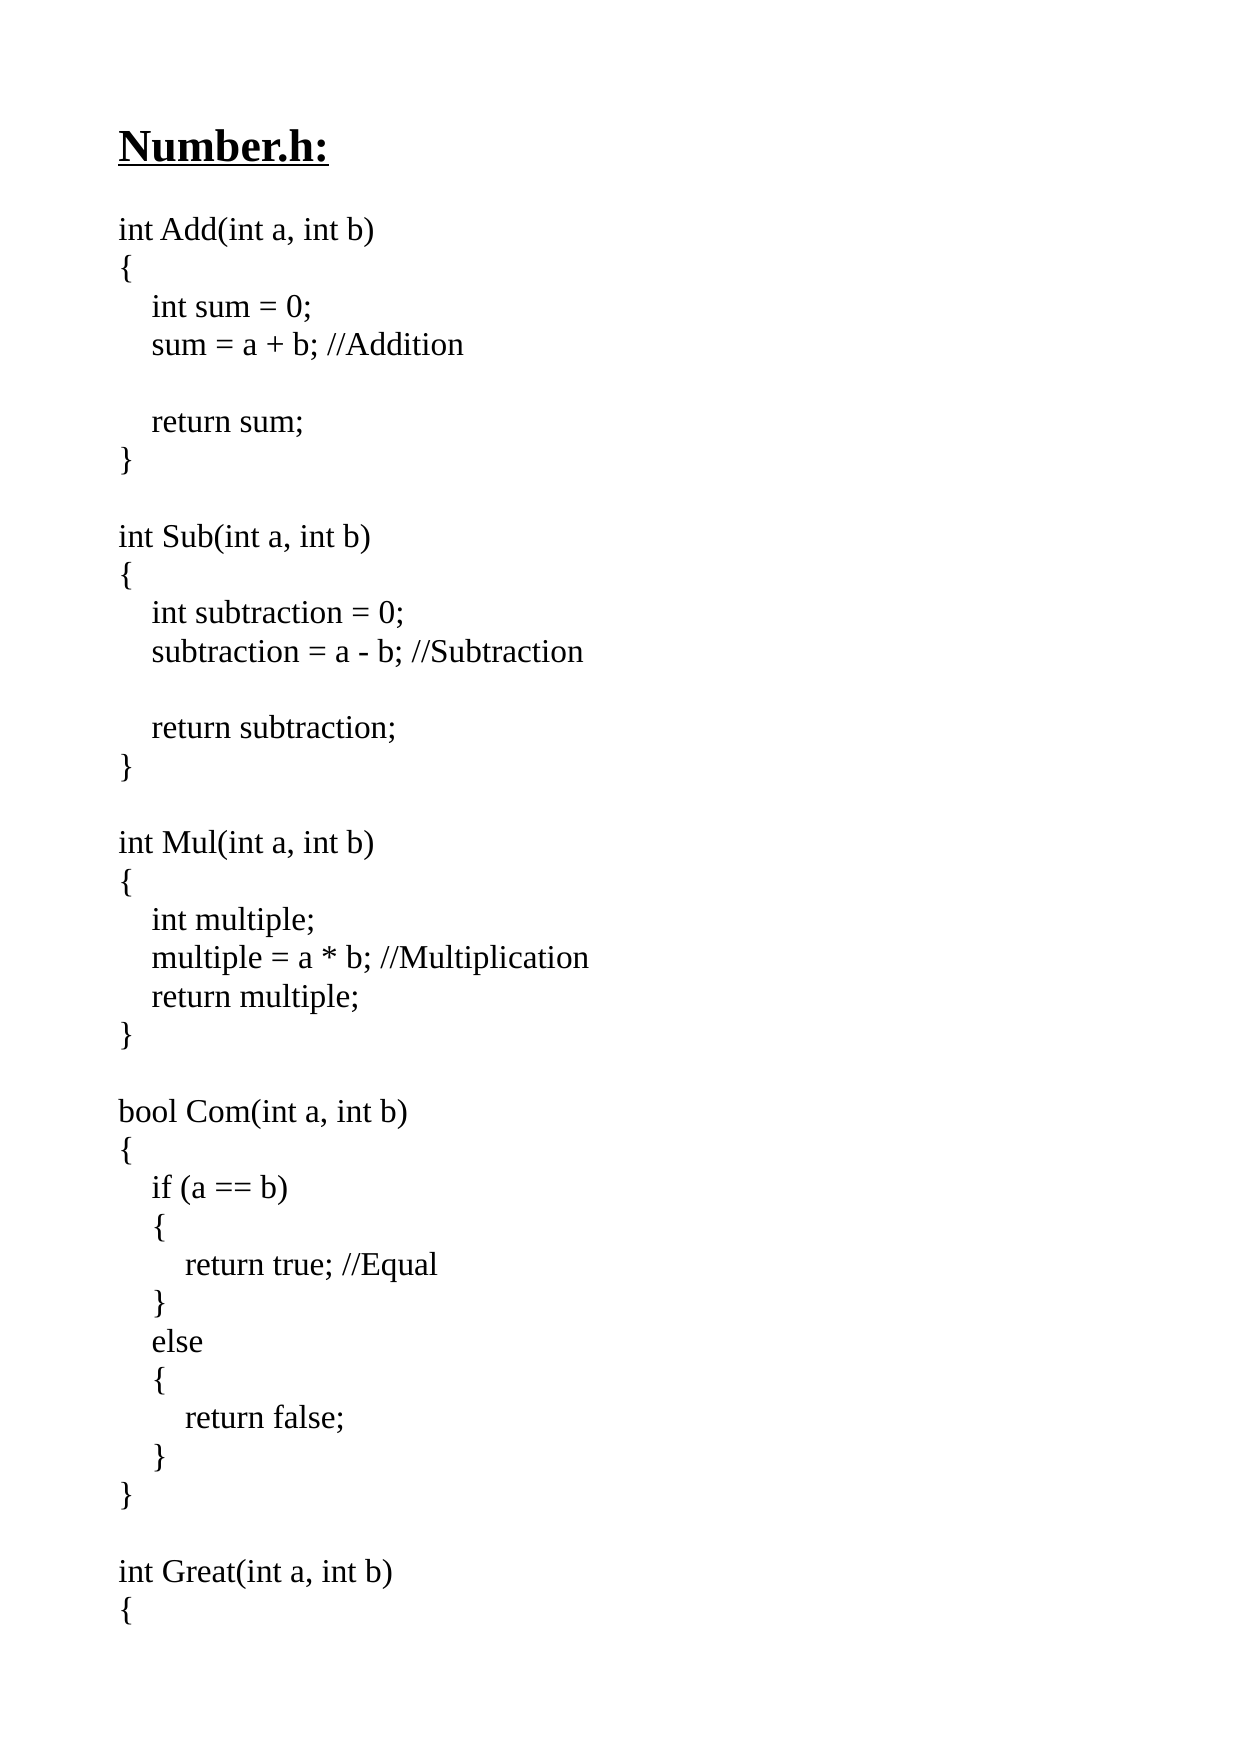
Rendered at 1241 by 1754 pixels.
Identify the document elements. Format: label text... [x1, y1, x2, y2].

text { [118, 247, 1122, 286]
text } [118, 1436, 1122, 1474]
text Number.h: [118, 118, 1122, 171]
text } [118, 1014, 1122, 1052]
text { [118, 1359, 1122, 1397]
text { [118, 1206, 1122, 1244]
text int Add(int a, int b) [118, 209, 1122, 247]
text return true; //Equal [118, 1244, 1122, 1282]
text int multiple; [118, 899, 1122, 937]
text { [118, 1129, 1122, 1167]
text return multiple; [118, 976, 1122, 1014]
text } [118, 1474, 1122, 1512]
text else [118, 1321, 1122, 1359]
text } [118, 746, 1122, 784]
text return sum; [118, 401, 1122, 439]
text if (a == b) [118, 1167, 1122, 1206]
text return false; [118, 1397, 1122, 1436]
text } [118, 439, 1122, 477]
text { [118, 861, 1122, 899]
text int sum = 0; [118, 286, 1122, 324]
text return subtraction; [118, 707, 1122, 746]
text { [118, 1589, 1122, 1627]
text } [118, 1282, 1122, 1321]
text { [118, 554, 1122, 592]
text subtraction = a - b; //Subtraction [118, 631, 1122, 669]
text int subtraction = 0; [118, 592, 1122, 631]
text bool Com(int a, int b) [118, 1091, 1122, 1129]
text int Great(int a, int b) [118, 1551, 1122, 1589]
text sum = a + b; //Addition [118, 324, 1122, 362]
text int Sub(int a, int b) [118, 516, 1122, 554]
text multiple = a * b; //Multiplication [118, 937, 1122, 976]
text int Mul(int a, int b) [118, 822, 1122, 861]
